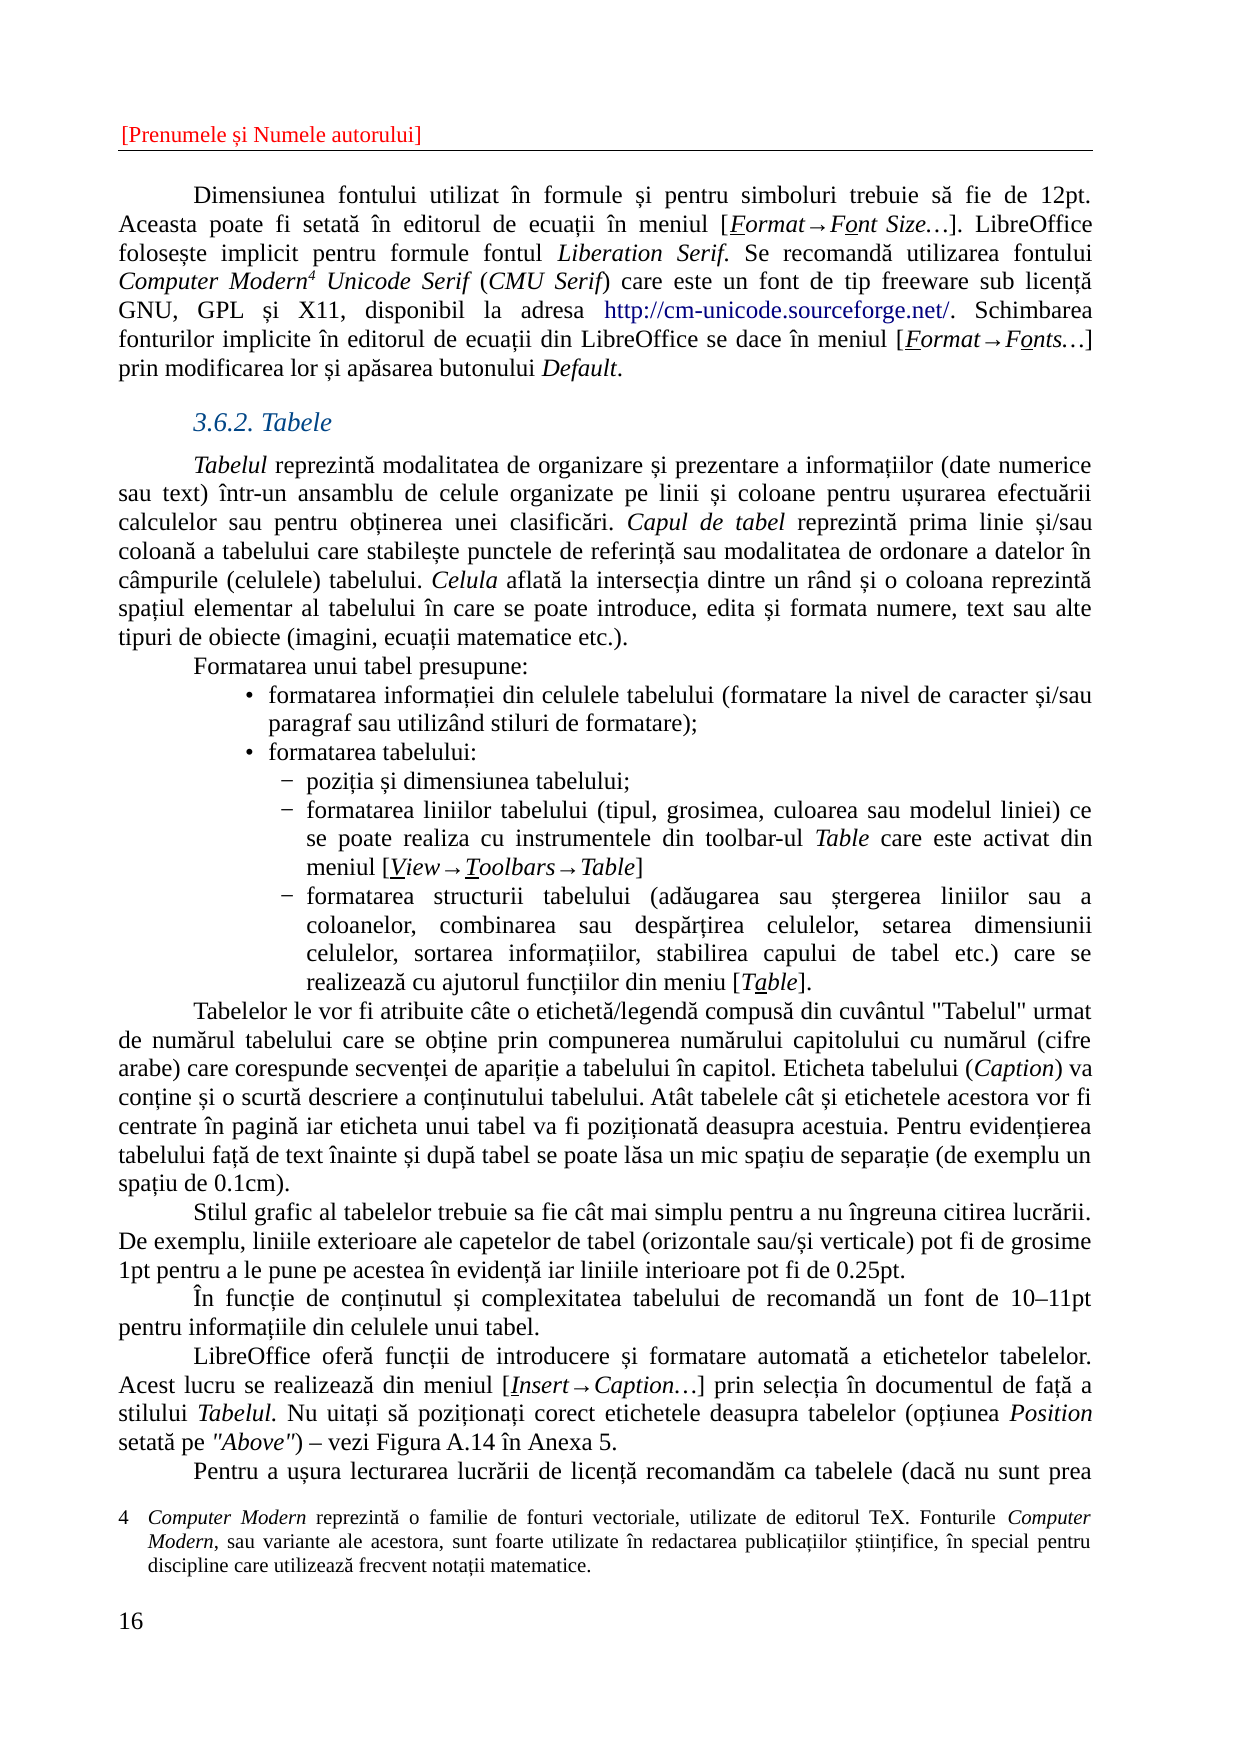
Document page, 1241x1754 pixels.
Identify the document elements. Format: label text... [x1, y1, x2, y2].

text Stilul grafic al tabelelor trebuie sa fie cât mai simplu pentru a nu îngreuna citirea lucrării. De exemplu, liniile exterioare ale capetelor de tabel (orizontale sau/și verticale) pot fi de grosime 1pt pentru a le pune pe acestea în evidență iar liniile interioare pot fi de 0.25pt. [118, 1197, 1093, 1283]
text În funcție de conținutul și complexitatea tabelului de recomandă un font de 10–11pt pentru informațiile din celulele unui tabel. [118, 1283, 1093, 1341]
text LibreOffice oferă funcții de introducere și formatare automată a etichetelor tabelelor. Acest lucru se realizează din meniul [Insert→Caption…] prin selecția în documentul de față a stilului Tabelul. Nu uitați să poziționați corect etichetele deasupra tabelelor (opțiunea Position setată pe "Above") – vezi Figura A.14 în Anexa 5. [118, 1341, 1093, 1456]
list formatarea informației din celulele tabelului (formatare la nivel de caracter și/sau paragraf sau utilizând stiluri de formatare); [249, 680, 1093, 737]
text Formatarea unui tabel presupune: [118, 651, 1093, 680]
list poziția și dimensiunea tabelului; [287, 766, 1093, 795]
text Dimensiunea fontului utilizat în formule și pentru simboluri trebuie să fie de 12pt. Aceasta poate fi setată în editorul de ecuații în meniul [Format→Font Size…]. LibreOffice folosește implicit pentru formule fontul Liberation Serif. Se recomandă utilizarea fontului Computer Modern Unicode Serif (CMU Serif) care este un font de tip freeware sub licență GNU, GPL și X11, disponibil la adresa http://cm-unicode.sourceforge.net/. Schimbarea fonturilor implicite în editorul de ecuații din LibreOffice se dace în meniul [Format→Fonts…] prin modificarea lor și apăsarea butonului Default. [118, 180, 1093, 381]
text Tabelelor le vor fi atribuite câte o etichetă/legendă compusă din cuvântul "Tabelul" urmat de numărul tabelului care se obține prin compunerea numărului capitolului cu numărul (cifre arabe) care corespunde secvenței de apariție a tabelului în capitol. Eticheta tabelului (Caption) va conține și o scurtă descriere a conținutului tabelului. Atât tabelele cât și etichetele acestora vor fi centrate în pagină iar eticheta unui tabel va fi poziționată deasupra acestuia. Pentru evidențierea tabelului față de text înainte și după tabel se poate lăsa un mic spațiu de separație (de exemplu un spațiu de 0.1cm). [118, 996, 1093, 1197]
list formatarea liniilor tabelului (tipul, grosimea, culoarea sau modelul liniei) ce se poate realiza cu instrumentele din toolbar-ul Table care este activat din meniul [View→Toolbars→Table] [287, 795, 1093, 881]
text Pentru a ușura lecturarea lucrării de licență recomandăm ca tabelele (dacă nu sunt prea [118, 1456, 1093, 1485]
list formatarea tabelului: [249, 737, 1093, 766]
text Computer Modern reprezintă o familie de fonturi vectoriale, utilizate de editorul TeX. Fonturile Computer Modern, sau variante ale acestora, sunt foarte utilizate în redactarea publicațiilor științifice, în special pentru discipline care utilizează frecvent notații matematice. [118, 1505, 1093, 1577]
subtitle Tabele [193, 406, 1093, 437]
text Tabelul reprezintă modalitatea de organizare și prezentare a informațiilor (date numerice sau text) într-un ansamblu de celule organizate pe linii și coloane pentru ușurarea efectuării calculelor sau pentru obținerea unei clasificări. Capul de tabel reprezintă prima linie și/sau coloană a tabelului care stabilește punctele de referință sau modalitatea de ordonare a datelor în câmpurile (celulele) tabelului. Celula aflată la intersecția dintre un rând și o coloana reprezintă spațiul elementar al tabelului în care se poate introduce, edita și formata numere, text sau alte tipuri de obiecte (imagini, ecuații matematice etc.). [118, 450, 1093, 651]
list formatarea structurii tabelului (adăugarea sau ștergerea liniilor sau a coloanelor, combinarea sau despărțirea celulelor, setarea dimensiunii celulelor, sortarea informațiilor, stabilirea capului de tabel etc.) care se realizează cu ajutorul funcțiilor din meniu [Table]. [287, 881, 1093, 996]
